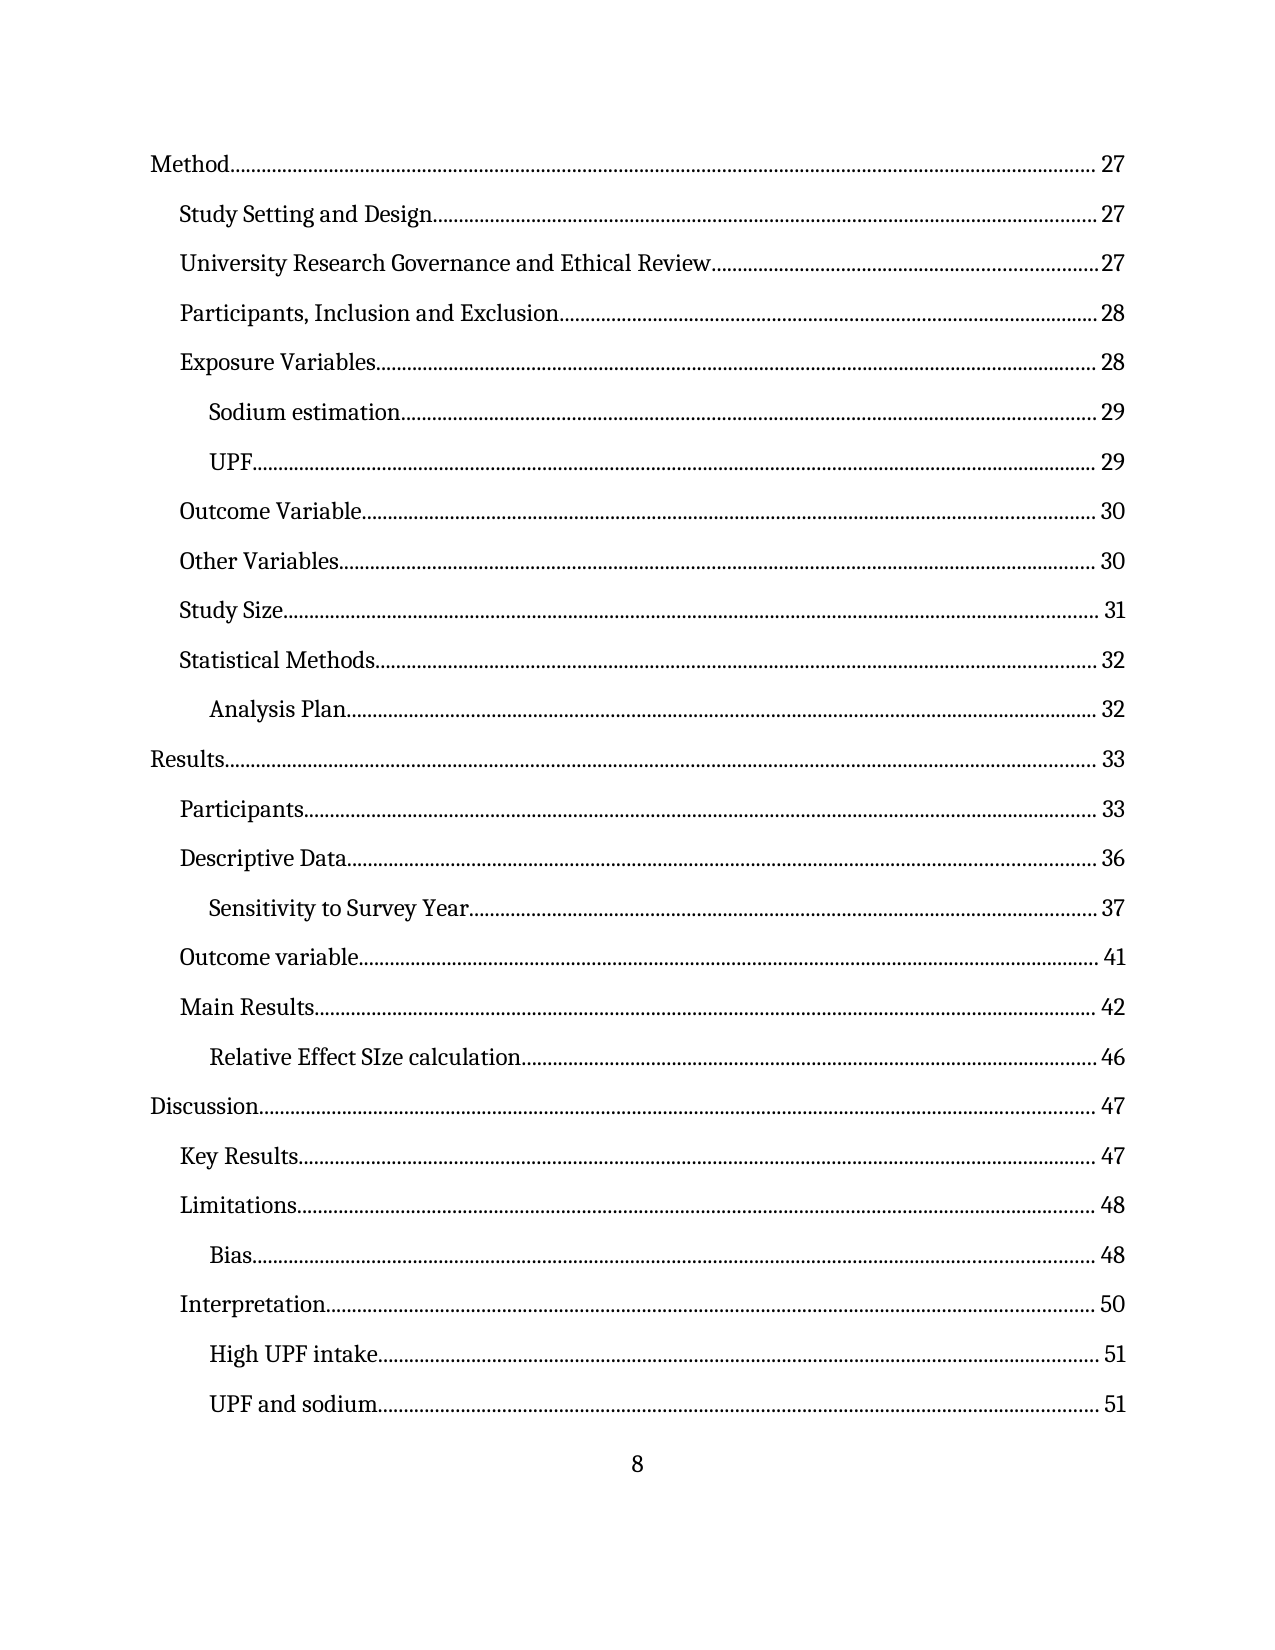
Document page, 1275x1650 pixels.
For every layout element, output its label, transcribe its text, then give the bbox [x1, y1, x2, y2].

text Participants, Inclusion and Exclusion 28 [179, 299, 1125, 327]
text Descriptive Data 36 [179, 844, 1125, 873]
text UPF and sodium 51 [209, 1389, 1125, 1418]
text Bias 48 [209, 1241, 1125, 1269]
text Results 33 [150, 745, 1125, 774]
text UPF 29 [209, 447, 1125, 476]
text Other Variables 30 [179, 547, 1125, 575]
text High UPF intake 51 [209, 1340, 1125, 1369]
text Key Results 47 [179, 1142, 1125, 1170]
text Discussion 47 [150, 1092, 1125, 1121]
text Participants 33 [179, 794, 1125, 823]
text Main Results 42 [179, 993, 1125, 1022]
text Sensitivity to Survey Year 37 [209, 894, 1125, 922]
text University Research Governance and Ethical Review 27 [179, 249, 1125, 278]
text Outcome Variable 30 [179, 497, 1125, 526]
text Sodium estimation 29 [209, 398, 1125, 427]
text Study Size 31 [179, 596, 1125, 625]
text Analysis Plan 32 [209, 695, 1125, 724]
text Limitations 48 [179, 1191, 1125, 1220]
text Statistical Methods 32 [179, 646, 1125, 674]
text Method 27 [150, 150, 1125, 179]
text Study Setting and Design 27 [179, 199, 1125, 228]
text Outcome variable 41 [179, 943, 1125, 972]
text Relative Effect SIze calculation 46 [209, 1042, 1125, 1071]
text Interpretation 50 [179, 1290, 1125, 1319]
text Exposure Variables 28 [179, 348, 1125, 377]
